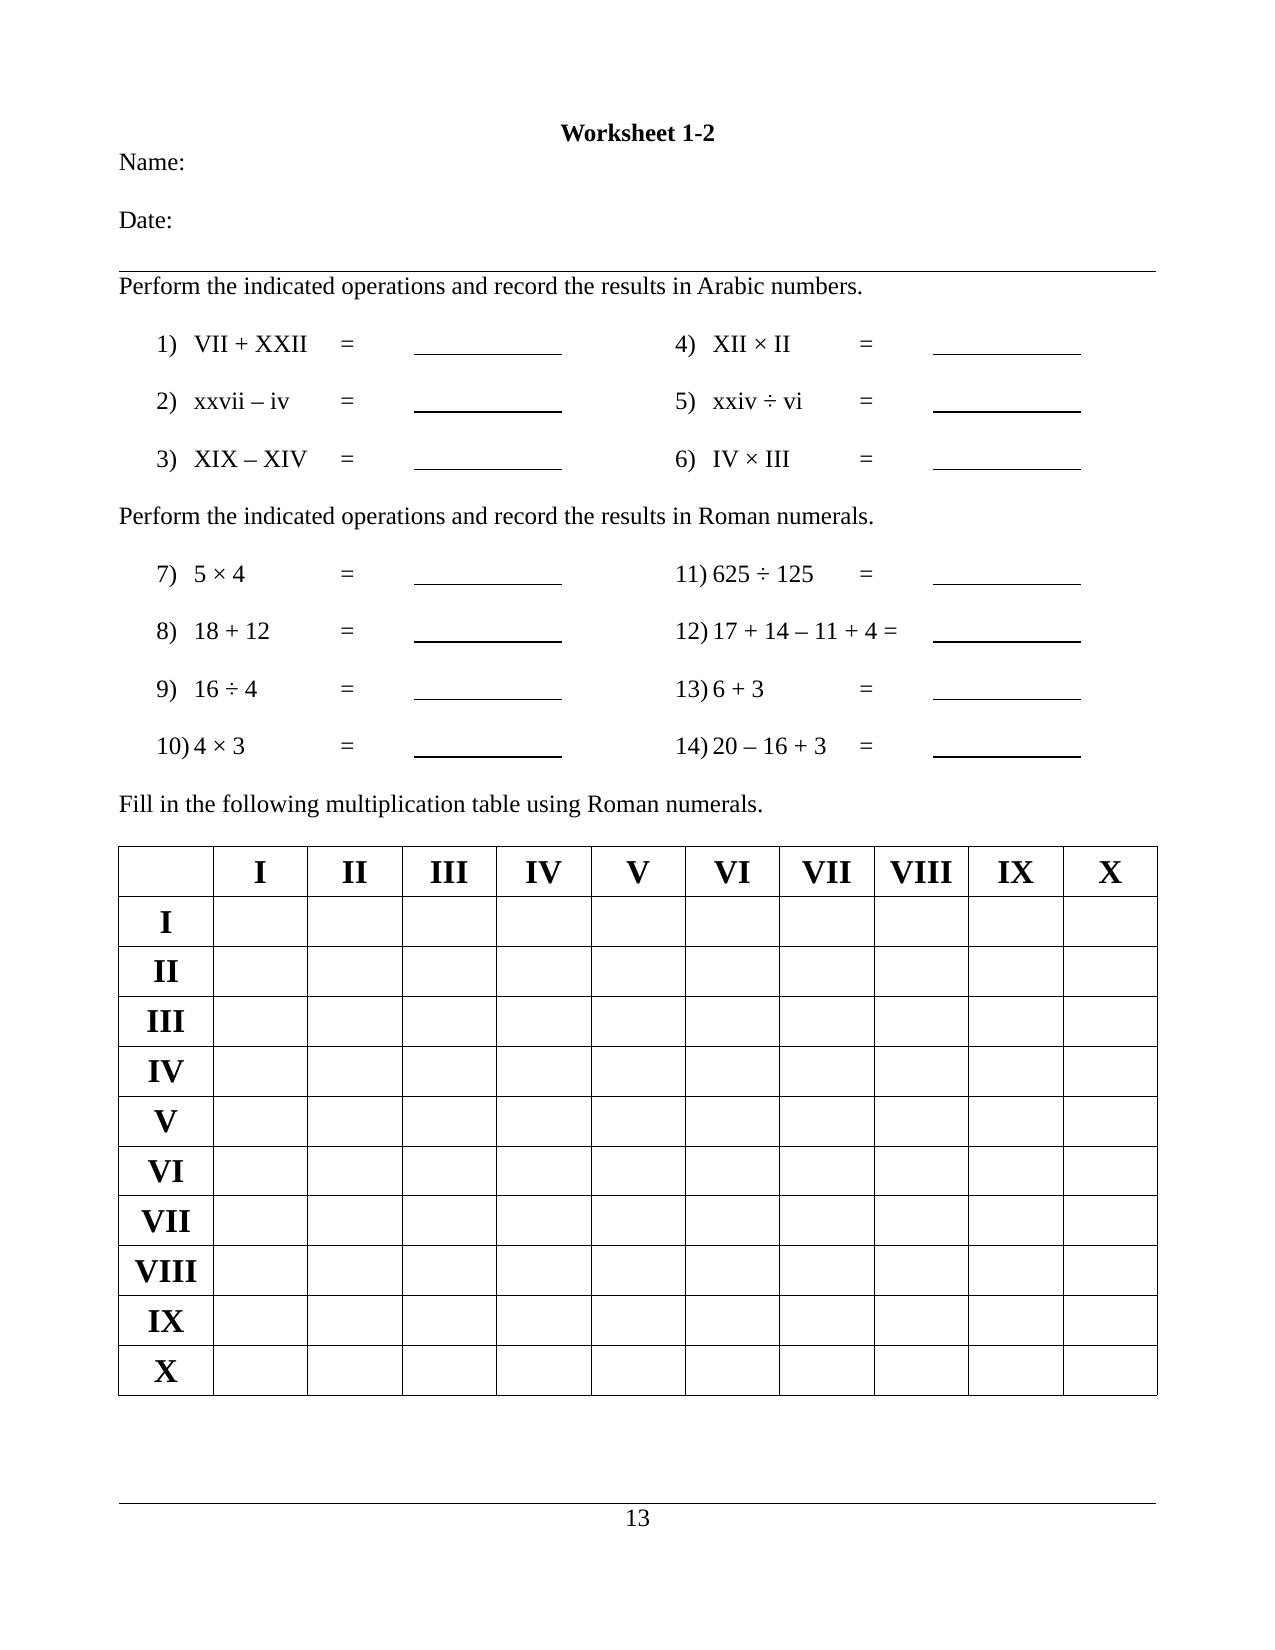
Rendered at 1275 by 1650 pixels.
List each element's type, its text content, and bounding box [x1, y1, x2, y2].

table_cell [875, 897, 968, 946]
table_cell [214, 1147, 307, 1195]
table_cell [875, 997, 968, 1046]
table_cell [780, 1246, 874, 1295]
table_cell [780, 1346, 874, 1395]
table_cell II [119, 947, 213, 996]
table_cell [308, 1246, 402, 1295]
table_cell [1064, 1196, 1157, 1245]
list 18 + 12 = [156, 616, 637, 645]
table_cell [592, 1196, 685, 1245]
table_cell [875, 947, 968, 996]
table_cell [592, 1097, 685, 1146]
table_cell V [119, 1097, 213, 1146]
table_cell [969, 1047, 1063, 1096]
list xxiv ÷ vi = [675, 386, 1156, 415]
table_cell VII [119, 1196, 213, 1245]
list 16 ÷ 4 = [156, 674, 637, 702]
table_cell [1064, 1296, 1157, 1345]
table_cell [969, 1296, 1063, 1345]
table_cell I [119, 897, 213, 946]
table_cell [403, 1047, 496, 1096]
table_header V [592, 847, 685, 896]
table_cell [969, 997, 1063, 1046]
list 4 × 3 = [156, 731, 637, 760]
table_cell [592, 997, 685, 1046]
table_cell [780, 897, 874, 946]
table_cell [592, 897, 685, 946]
table_cell [780, 1196, 874, 1245]
table_cell [497, 1296, 591, 1345]
table_cell [969, 1196, 1063, 1245]
table_cell [1064, 1097, 1157, 1146]
table_cell IV [119, 1047, 213, 1096]
list VII + XXII = [156, 329, 637, 357]
table_cell [497, 1047, 591, 1096]
text Perform the indicated operations and record the results in Arabic numbers. [118, 271, 1156, 300]
table_cell [403, 1346, 496, 1395]
table_cell [497, 947, 591, 996]
table_cell [875, 1047, 968, 1096]
table_cell [308, 997, 402, 1046]
list 625 ÷ 125 = [675, 559, 1156, 587]
list xxvii – iv = [156, 386, 637, 415]
table_header [119, 847, 213, 896]
table_cell [969, 1346, 1063, 1395]
table_cell [214, 947, 307, 996]
text Fill in the following multiplication table using Roman numerals. [118, 789, 1156, 817]
table_cell [780, 1147, 874, 1195]
list XII × II = [675, 329, 1156, 357]
table_cell [497, 1147, 591, 1195]
table_cell [308, 1097, 402, 1146]
table_cell [214, 897, 307, 946]
table_cell [1064, 947, 1157, 996]
table_cell [403, 1296, 496, 1345]
table_cell [875, 1346, 968, 1395]
table_cell [969, 1097, 1063, 1146]
text Date: [118, 205, 1156, 233]
table_cell [592, 1246, 685, 1295]
table_cell [969, 1246, 1063, 1295]
text Name: [118, 147, 1156, 176]
list 5 × 4 = [156, 559, 637, 587]
table_cell [308, 1346, 402, 1395]
table_cell [686, 1147, 779, 1195]
table_header II [308, 847, 402, 896]
table_cell [875, 1246, 968, 1295]
table_cell [875, 1097, 968, 1146]
table_cell [780, 997, 874, 1046]
table_cell [403, 1246, 496, 1295]
table_cell [403, 1147, 496, 1195]
table_cell [497, 997, 591, 1046]
table_header III [403, 847, 496, 896]
table_cell [1064, 1147, 1157, 1195]
table_cell III [119, 997, 213, 1046]
text Perform the indicated operations and record the results in Roman numerals. [118, 501, 1156, 530]
table_cell [686, 1097, 779, 1146]
table_cell [1064, 1246, 1157, 1295]
table_cell [497, 897, 591, 946]
table_cell [403, 1097, 496, 1146]
table_cell [497, 1246, 591, 1295]
table_cell [1064, 1047, 1157, 1096]
table_cell [686, 897, 779, 946]
table_cell [780, 1097, 874, 1146]
table_cell [592, 1047, 685, 1096]
table_header VII [780, 847, 874, 896]
table_cell VI [119, 1147, 213, 1195]
table_header IX [969, 847, 1063, 896]
table_cell [686, 997, 779, 1046]
table_cell [308, 897, 402, 946]
table_cell [1064, 897, 1157, 946]
table_cell [308, 1296, 402, 1345]
table_cell [214, 1097, 307, 1146]
table_cell [403, 947, 496, 996]
table_cell [214, 1346, 307, 1395]
table_cell [497, 1346, 591, 1395]
table_cell [686, 947, 779, 996]
table_cell [592, 1346, 685, 1395]
table_cell [214, 997, 307, 1046]
table_cell [308, 947, 402, 996]
table_header IV [497, 847, 591, 896]
table_cell [686, 1047, 779, 1096]
table_cell [308, 1196, 402, 1245]
table_header X [1064, 847, 1157, 896]
table_cell [1064, 1346, 1157, 1395]
table_cell [592, 947, 685, 996]
table_cell [875, 1147, 968, 1195]
table_cell [686, 1296, 779, 1345]
table_cell [214, 1047, 307, 1096]
list XIX – XIV = [156, 444, 637, 472]
table_header VI [686, 847, 779, 896]
table_cell [308, 1147, 402, 1195]
table_cell [969, 897, 1063, 946]
list 20 – 16 + 3 = [675, 731, 1156, 760]
table_cell [875, 1296, 968, 1345]
table_cell [1064, 997, 1157, 1046]
list 17 + 14 – 11 + 4 = [675, 616, 1156, 645]
table_cell [780, 1296, 874, 1345]
table_cell [403, 897, 496, 946]
table_cell [308, 1047, 402, 1096]
table_cell [875, 1196, 968, 1245]
table_cell [686, 1246, 779, 1295]
table_cell [969, 1147, 1063, 1195]
list IV × III = [675, 444, 1156, 472]
table_cell [780, 1047, 874, 1096]
text Worksheet 1-2 [118, 118, 1156, 147]
list 6 + 3 = [675, 674, 1156, 702]
table_cell [403, 997, 496, 1046]
table_cell [497, 1097, 591, 1146]
table_cell [214, 1246, 307, 1295]
table_cell [214, 1196, 307, 1245]
table_cell [497, 1196, 591, 1245]
table_header I [214, 847, 307, 896]
table_cell [592, 1296, 685, 1345]
table_cell IX [119, 1296, 213, 1345]
table_cell [214, 1296, 307, 1345]
table_cell [592, 1147, 685, 1195]
table_cell [686, 1346, 779, 1395]
table_cell [686, 1196, 779, 1245]
table_cell X [119, 1346, 213, 1395]
table_cell [403, 1196, 496, 1245]
table_cell VIII [119, 1246, 213, 1295]
table_cell [969, 947, 1063, 996]
table_header VIII [875, 847, 968, 896]
table_cell [780, 947, 874, 996]
